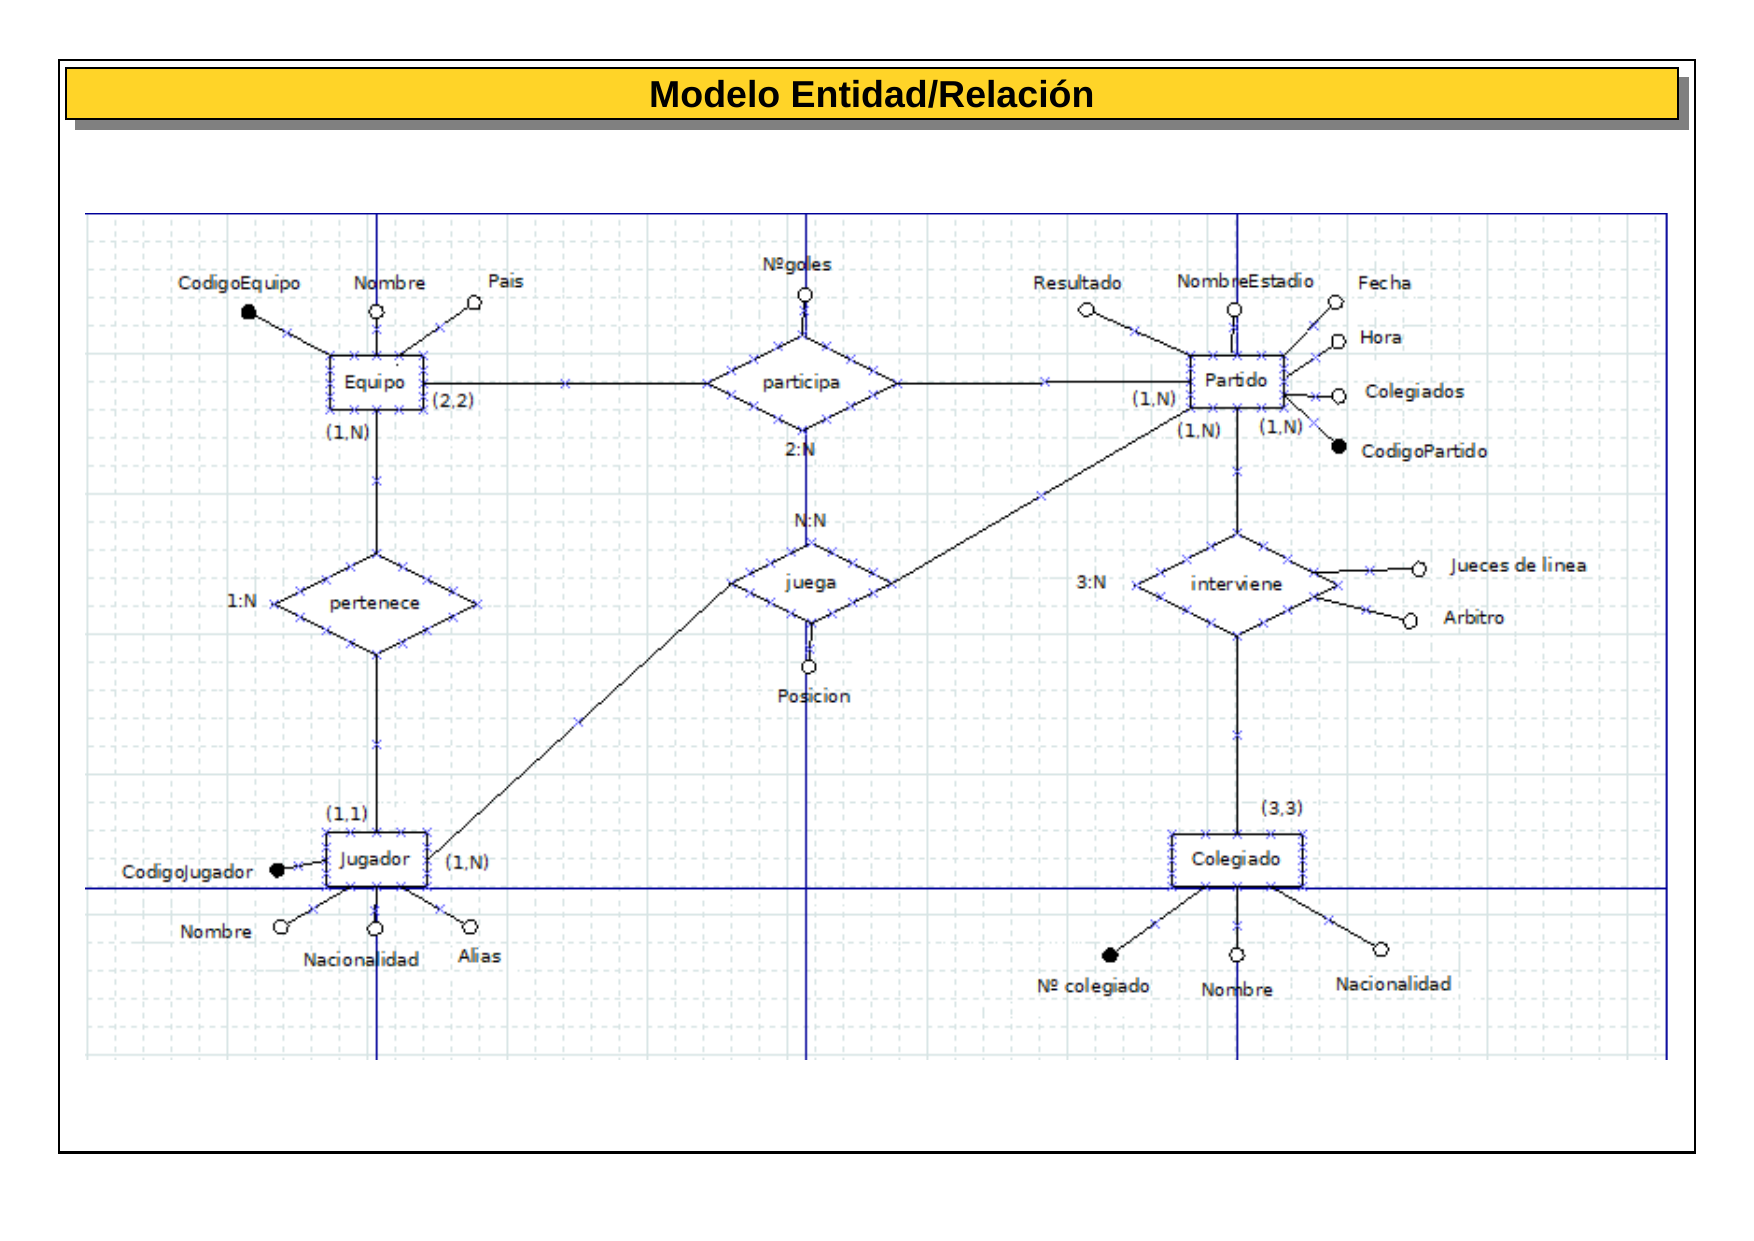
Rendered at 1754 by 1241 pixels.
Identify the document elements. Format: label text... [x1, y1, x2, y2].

table_header Modelo Entidad/Relación [60, 61, 1694, 136]
table_cell [60, 136, 1694, 1151]
picture [85, 213, 1668, 1060]
